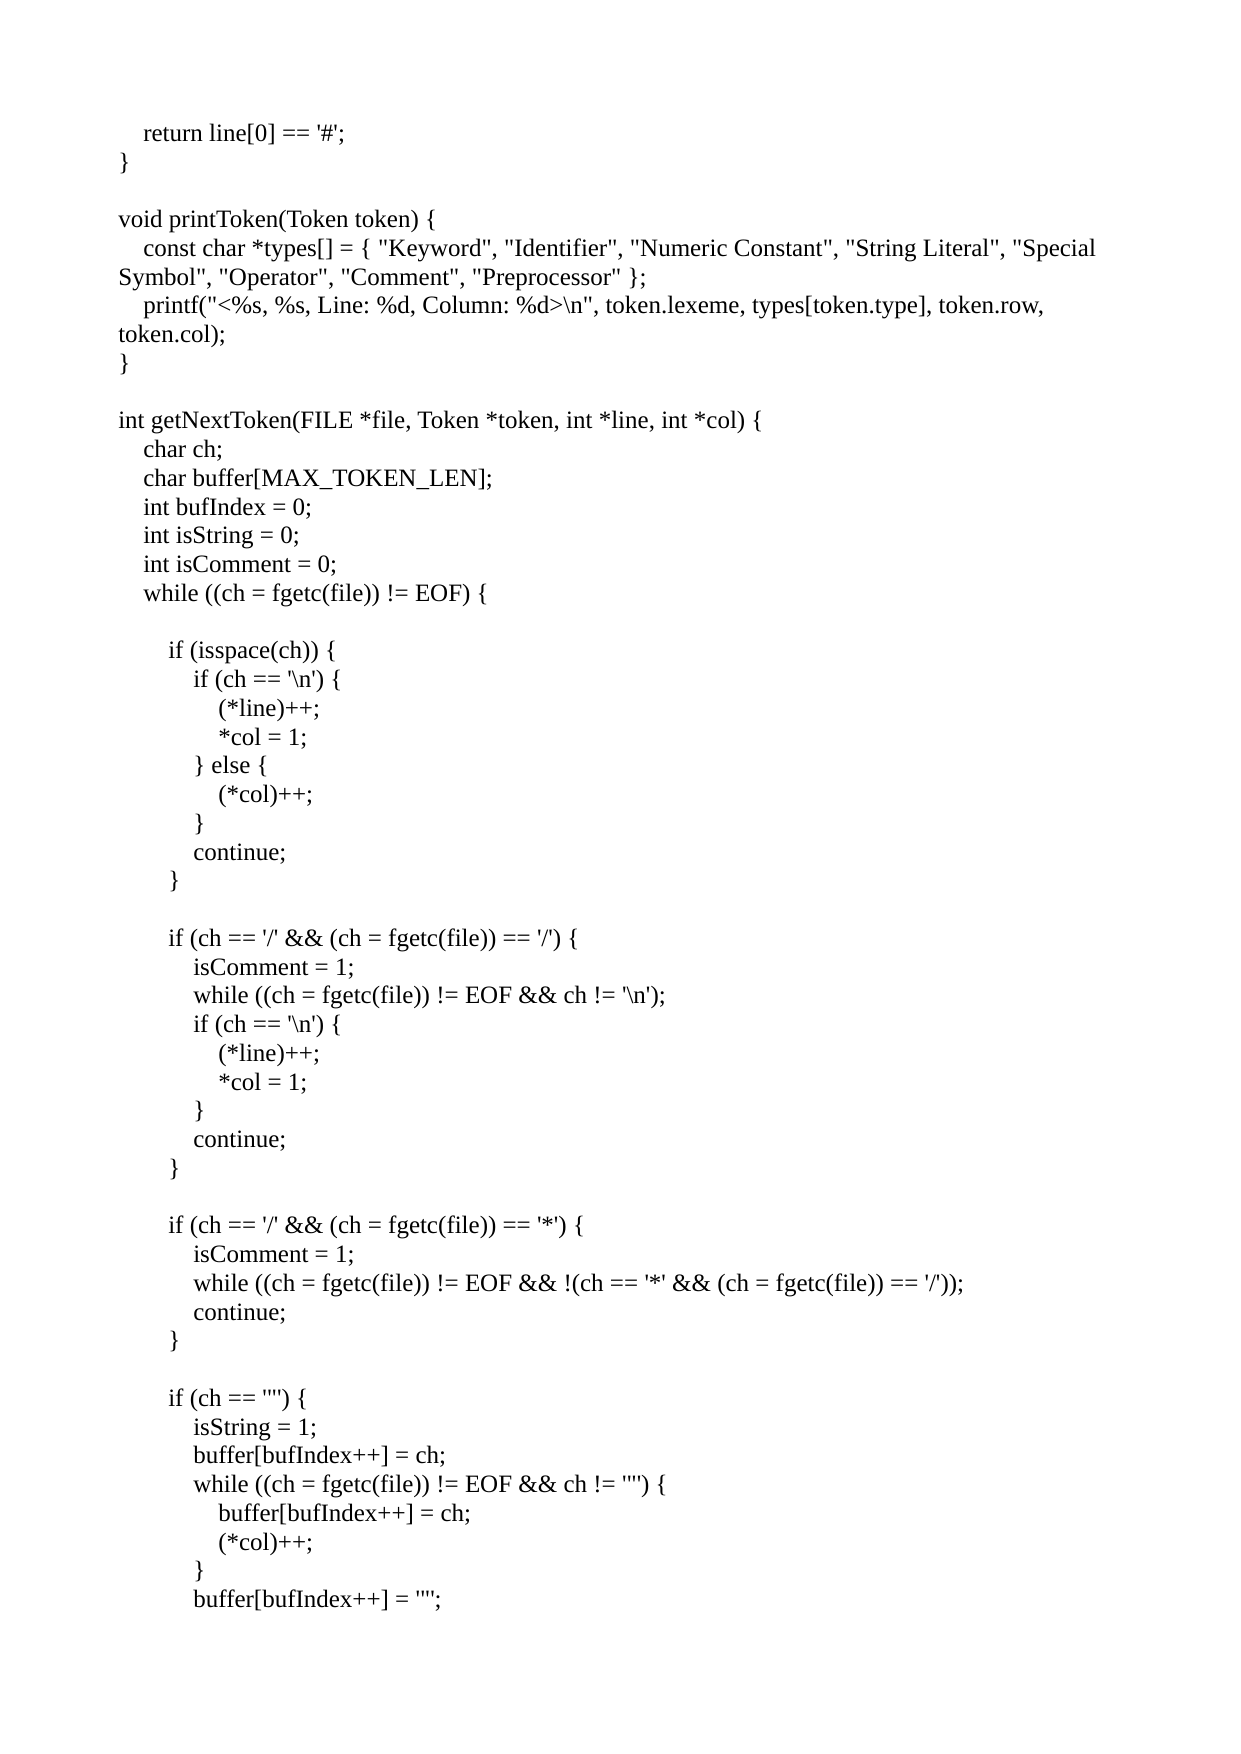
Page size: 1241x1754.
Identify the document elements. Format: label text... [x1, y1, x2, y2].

text const char *types[] = { "Keyword", "Identifier", "Numeric Constant", "String Literal", "Special Symbol", "Operator", "Comment", "Preprocessor" }; [118, 233, 1122, 291]
text printf("<%s, %s, Line: %d, Column: %d>\n", token.lexeme, types[token.type], token.row, token.col); [118, 291, 1122, 348]
text int bufIndex = 0; [118, 492, 1122, 521]
text } else { [118, 751, 1122, 779]
text return line[0] == '#'; [118, 118, 1122, 147]
text if (ch == '/' && (ch = fgetc(file)) == '/') { [118, 923, 1122, 952]
text } [118, 147, 1122, 176]
text if (ch == '\n') { [118, 1009, 1122, 1038]
text } [118, 808, 1122, 837]
text *col = 1; [118, 722, 1122, 751]
text int isComment = 0; [118, 549, 1122, 578]
text continue; [118, 837, 1122, 866]
text if (isspace(ch)) { [118, 636, 1122, 664]
text while ((ch = fgetc(file)) != EOF) { [118, 578, 1122, 607]
text if (ch == '\n') { [118, 664, 1122, 693]
text if (ch == '/' && (ch = fgetc(file)) == '*') { [118, 1211, 1122, 1239]
text } [118, 1556, 1122, 1584]
text isComment = 1; [118, 952, 1122, 981]
text buffer[bufIndex++] = ch; [118, 1441, 1122, 1469]
text (*line)++; [118, 1038, 1122, 1067]
text } [118, 1096, 1122, 1124]
text while ((ch = fgetc(file)) != EOF && ch != '"') { [118, 1469, 1122, 1498]
text (*col)++; [118, 779, 1122, 808]
text *col = 1; [118, 1067, 1122, 1096]
text } [118, 866, 1122, 894]
text continue; [118, 1297, 1122, 1326]
text buffer[bufIndex++] = ch; [118, 1498, 1122, 1527]
text } [118, 1326, 1122, 1354]
text while ((ch = fgetc(file)) != EOF && !(ch == '*' && (ch = fgetc(file)) == '/')); [118, 1268, 1122, 1297]
text void printToken(Token token) { [118, 204, 1122, 233]
text } [118, 1153, 1122, 1182]
text while ((ch = fgetc(file)) != EOF && ch != '\n'); [118, 981, 1122, 1009]
text buffer[bufIndex++] = '"'; [118, 1584, 1122, 1613]
text int getNextToken(FILE *file, Token *token, int *line, int *col) { [118, 406, 1122, 434]
text isComment = 1; [118, 1239, 1122, 1268]
text } [118, 348, 1122, 377]
text if (ch == '"') { [118, 1383, 1122, 1412]
text (*col)++; [118, 1527, 1122, 1556]
text char ch; [118, 434, 1122, 463]
text (*line)++; [118, 693, 1122, 722]
text isString = 1; [118, 1412, 1122, 1441]
text char buffer[MAX_TOKEN_LEN]; [118, 463, 1122, 492]
text continue; [118, 1124, 1122, 1153]
text int isString = 0; [118, 521, 1122, 549]
